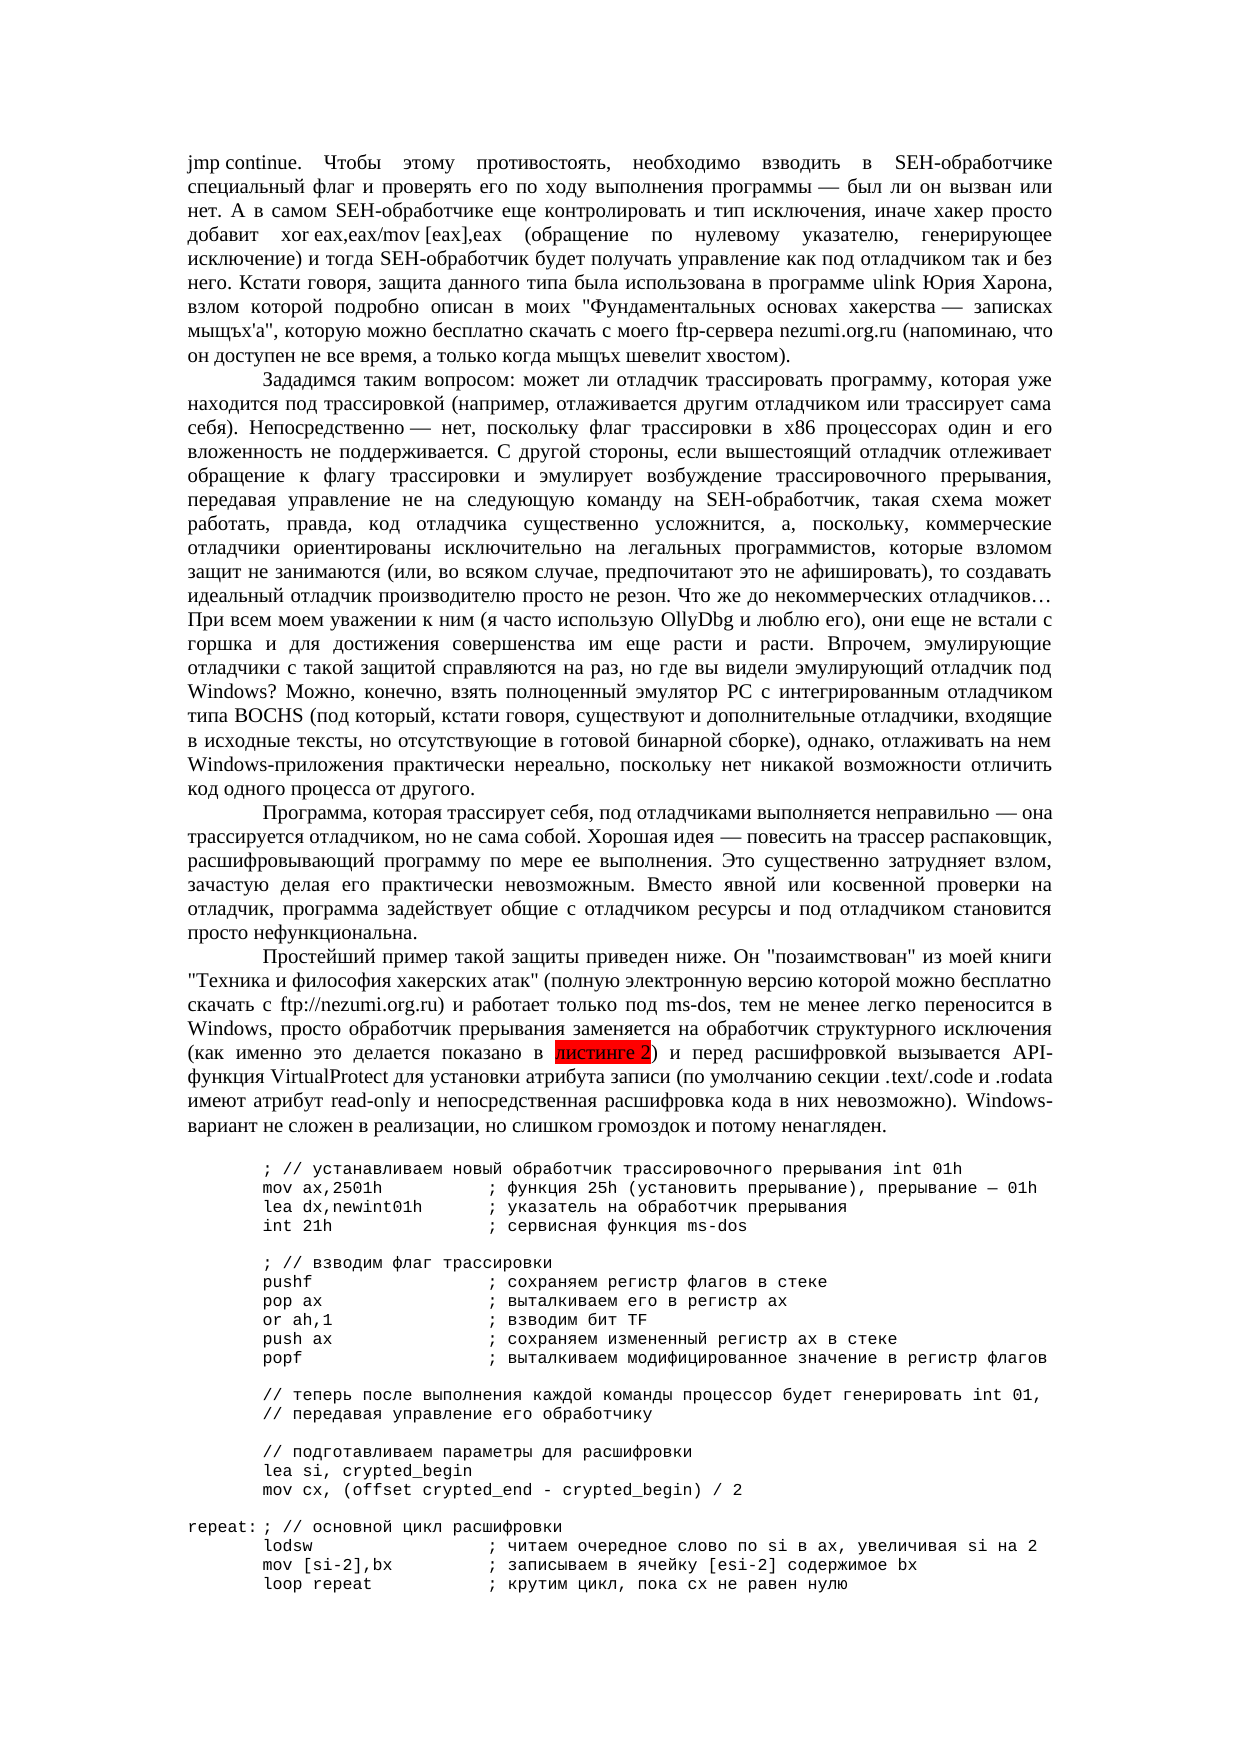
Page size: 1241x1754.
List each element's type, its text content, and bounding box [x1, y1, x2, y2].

text or ah,1 ; взводим бит TF [187, 1311, 1053, 1330]
text popf ; выталкиваем модифицированное значение в регистр флагов [187, 1349, 1053, 1368]
text loop repeat ; крутим цикл, пока cx не равен нулю [187, 1575, 1053, 1594]
text pop ax ; выталкиваем его в регистр ax [187, 1293, 1053, 1311]
text mov [si-2],bx ; записываем в ячейку [esi-2] содержимое bx [187, 1557, 1053, 1575]
text lea si, crypted_begin [187, 1462, 1053, 1481]
text pushf ; сохраняем регистр флагов в стеке [187, 1274, 1053, 1293]
text ; // взводим флаг трассировки [187, 1255, 1053, 1274]
text // подготавливаем параметры для расшифровки [187, 1443, 1053, 1462]
text jmp continue. Чтобы этому противостоять, необходимо взводить в SEH-обработчике специальный флаг и проверять его по ходу выполнения программы — был ли он вызван или нет. А в самом SEH-обработчике еще контролировать и тип исключения, иначе хакер просто добавит xor eax,eax/mov [eax],eax (обращение по нулевому указателю, генерирующее исключение) и тогда SEH-обработчик будет получать управление как под отладчиком так и без него. Кстати говоря, защита данного типа была использована в программе ulink Юрия Харона, взлом которой подробно описан в моих "Фундаментальных основах хакерства — записках мыщъх'а", которую можно бесплатно скачать с моего ftp-сервера nezumi.org.ru (напоминаю, что он доступен не все время, а только когда мыщъх шевелит хвостом). [187, 150, 1053, 367]
text Программа, которая трассирует себя, под отладчиками выполняется неправильно — она трассируется отладчиком, но не сама собой. Хорошая идея — повесить на трассер распаковщик, расшифровывающий программу по мере ее выполнения. Это существенно затрудняет взлом, зачастую делая его практически невозможным. Вместо явной или косвенной проверки на отладчик, программа задействует общие с отладчиком ресурсы и под отладчиком становится просто нефункциональна. [187, 800, 1053, 944]
text Простейший пример такой защиты приведен ниже. Он "позаимствован" из моей книги "Техника и философия хакерских атак" (полную электронную версию которой можно бесплатно скачать с ftp://nezumi.org.ru) и работает только под ms-dos, тем не менее легко переносится в Windows, просто обработчик прерывания заменяется на обработчик структурного исключения (как именно это делается показано в листинге 2) и перед расшифровкой вызывается API-функция VirtualProtect для установки атрибута записи (по умолчанию секции .text/.code и .rodata имеют атрибут read-only и непосредственная расшифровка кода в них невозможно). Windows-вариант не сложен в реализации, но слишком громоздок и потому ненагляден. [187, 944, 1053, 1137]
text lodsw ; читаем очередное слово по si в ax, увеличивая si на 2 [187, 1538, 1053, 1557]
text mov ax,2501h ; функция 25h (установить прерывание), прерывание — 01h [187, 1179, 1053, 1198]
text ; // устанавливаем новый обработчик трассировочного прерывания int 01h [187, 1161, 1053, 1179]
text // теперь после выполнения каждой команды процессор будет генерировать int 01, [187, 1387, 1053, 1406]
text lea dx,newint01h ; указатель на обработчик прерывания [187, 1198, 1053, 1217]
text repeat: ; // основной цикл расшифровки [187, 1519, 1053, 1538]
text int 21h ; сервисная функция ms-dos [187, 1217, 1053, 1236]
text // передавая управление его обработчику [187, 1406, 1053, 1424]
text mov cx, (offset crypted_end - crypted_begin) / 2 [187, 1481, 1053, 1500]
text push ax ; сохраняем измененный регистр ax в стеке [187, 1330, 1053, 1349]
text Зададимся таким вопросом: может ли отладчик трассировать программу, которая уже находится под трассировкой (например, отлаживается другим отладчиком или трассирует сама себя). Непосредственно — нет, поскольку флаг трассировки в x86 процессорах один и его вложенность не поддерживается. С другой стороны, если вышестоящий отладчик отлеживает обращение к флагу трассировки и эмулирует возбуждение трассировочного прерывания, передавая управление не на следующую команду на SEH-обработчик, такая схема может работать, правда, код отладчика существенно усложнится, а, поскольку, коммерческие отладчики ориентированы исключительно на легальных программистов, которые взломом защит не занимаются (или, во всяком случае, предпочитают это не афишировать), то создавать идеальный отладчик производителю просто не резон. Что же до некоммерческих отладчиков… При всем моем уважении к ним (я часто использую OllyDbg и люблю его), они еще не встали с горшка и для достижения совершенства им еще расти и расти. Впрочем, эмулирующие отладчики с такой защитой справляются на раз, но где вы видели эмулирующий отладчик под Windows? Можно, конечно, взять полноценный эмулятор PC с интегрированным отладчиком типа BOCHS (под который, кстати говоря, существуют и дополнительные отладчики, входящие в исходные тексты, но отсутствующие в готовой бинарной сборке), однако, отлаживать на нем Windows-приложения практически нереально, поскольку нет никакой возможности отличить код одного процесса от другого. [187, 367, 1053, 800]
